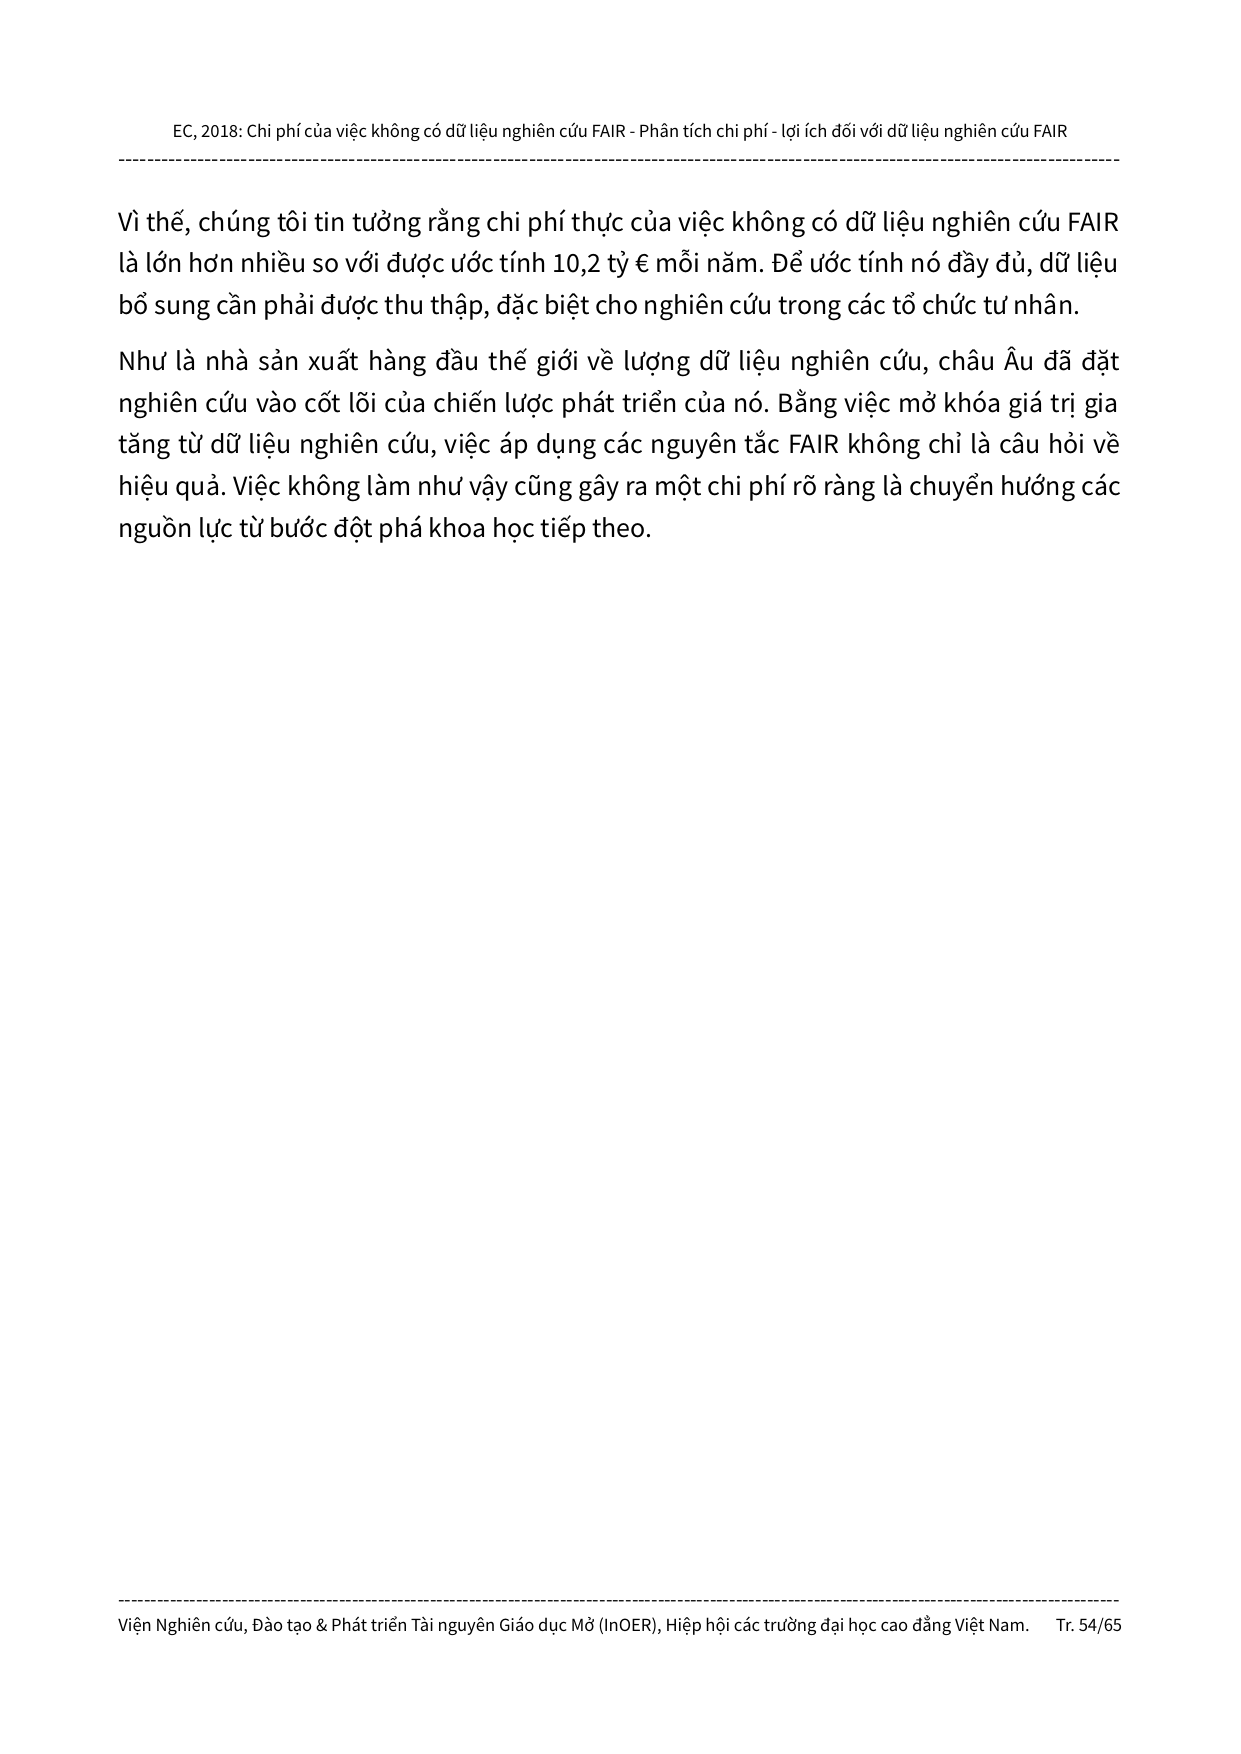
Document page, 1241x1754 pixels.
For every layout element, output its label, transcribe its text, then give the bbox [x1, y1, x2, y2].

text Như là nhà sản xuất hàng đầu thế giới về lượng dữ liệu nghiên cứu, châu Âu đã đặt nghiên cứu vào cốt lõi của chiến lược phát triển của nó. Bằng việc mở khóa giá trị gia tăng từ dữ liệu nghiên cứu, việc áp dụng các nguyên tắc FAIR không chỉ là câu hỏi về hiệu quả. Việc không làm như vậy cũng gây ra một chi phí rõ ràng là chuyển hướng các nguồn lực từ bước đột phá khoa học tiếp theo. [118, 342, 1122, 544]
text Vì thế, chúng tôi tin tưởng rằng chi phí thực của việc không có dữ liệu nghiên cứu FAIR là lớn hơn nhiều so với được ước tính 10,2 tỷ € mỗi năm. Để ước tính nó đầy đủ, dữ liệu bổ sung cần phải được thu thập, đặc biệt cho nghiên cứu trong các tổ chức tư nhân. [118, 202, 1122, 322]
